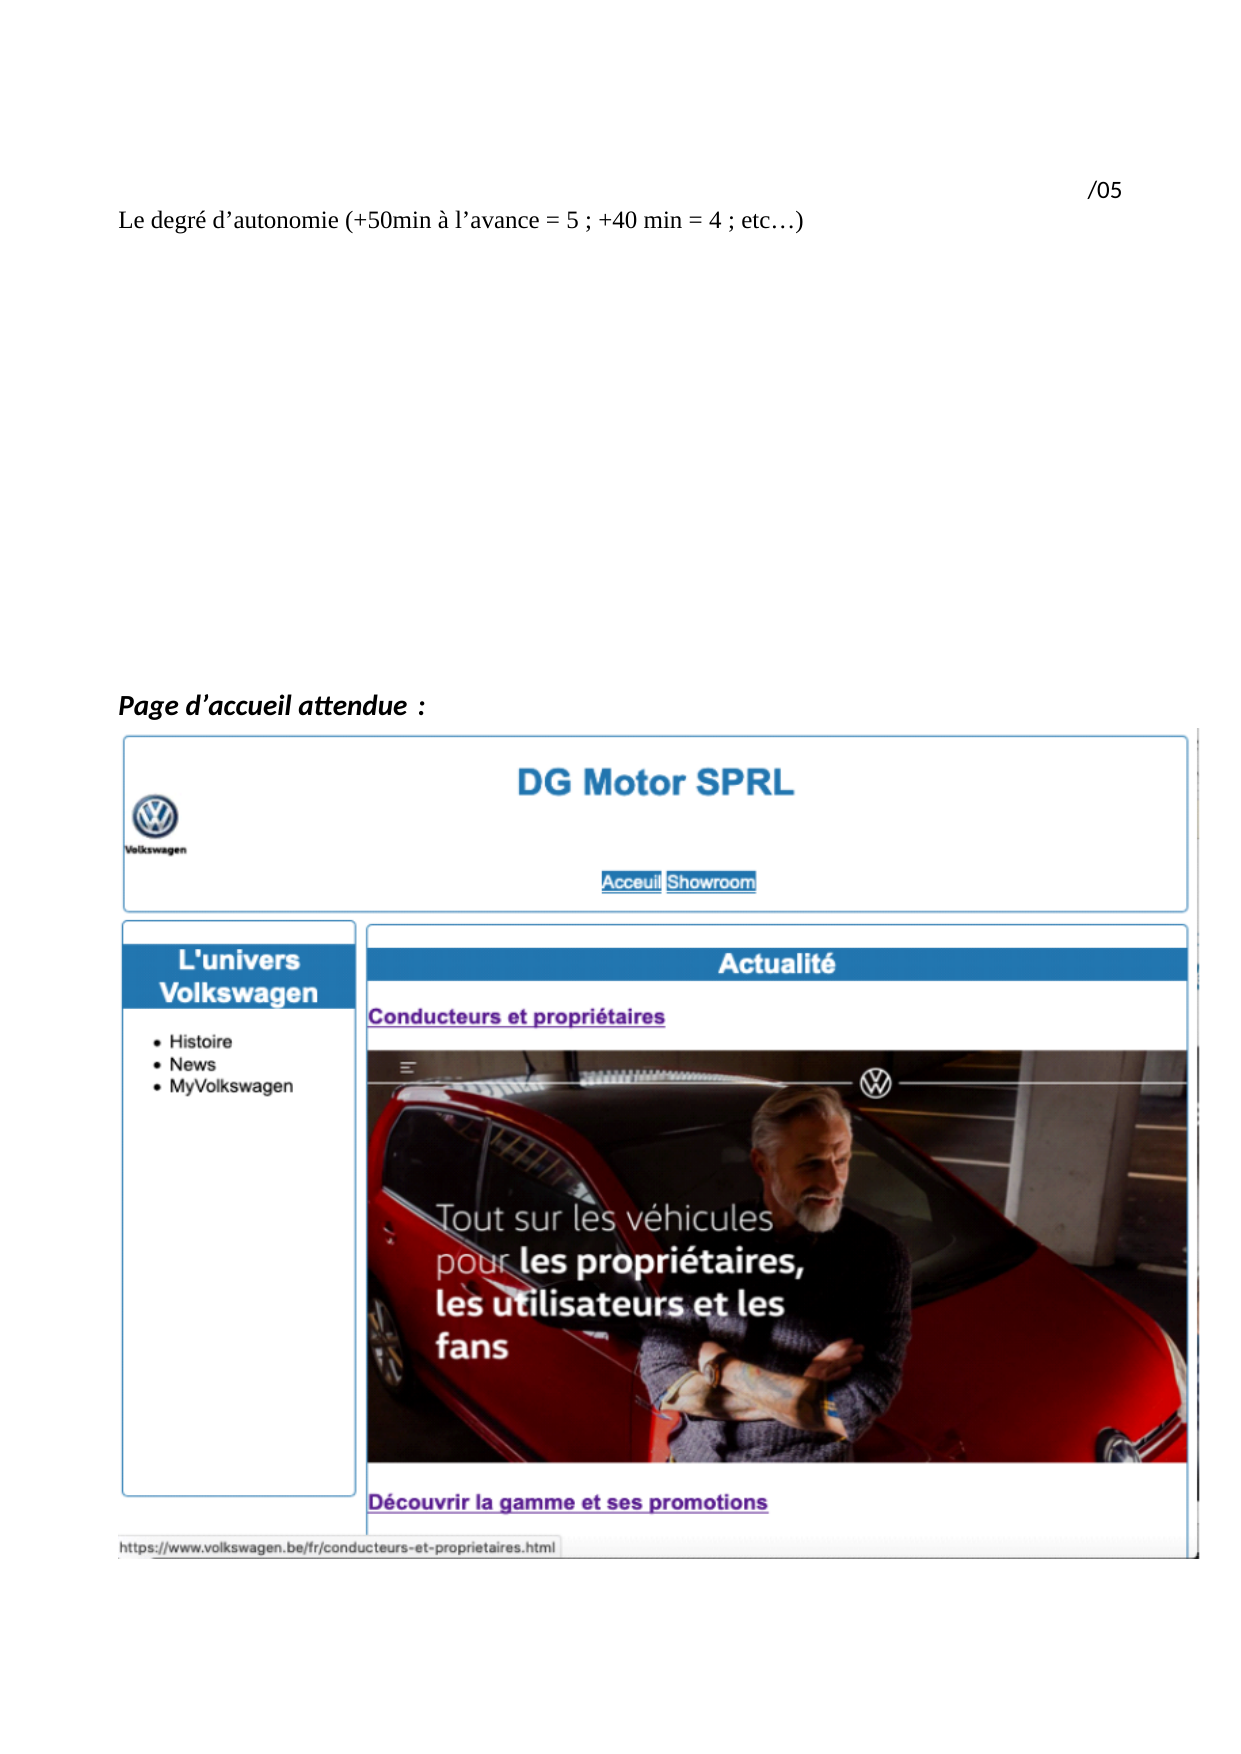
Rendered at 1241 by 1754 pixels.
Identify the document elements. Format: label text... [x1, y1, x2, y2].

text Le degré d’autonomie (+50min à l’avance = 5 ; +40 min = 4 ; etc…) [118, 205, 1122, 233]
text /05 [118, 174, 1122, 205]
text Page d’accueil attendue : [118, 687, 1122, 723]
